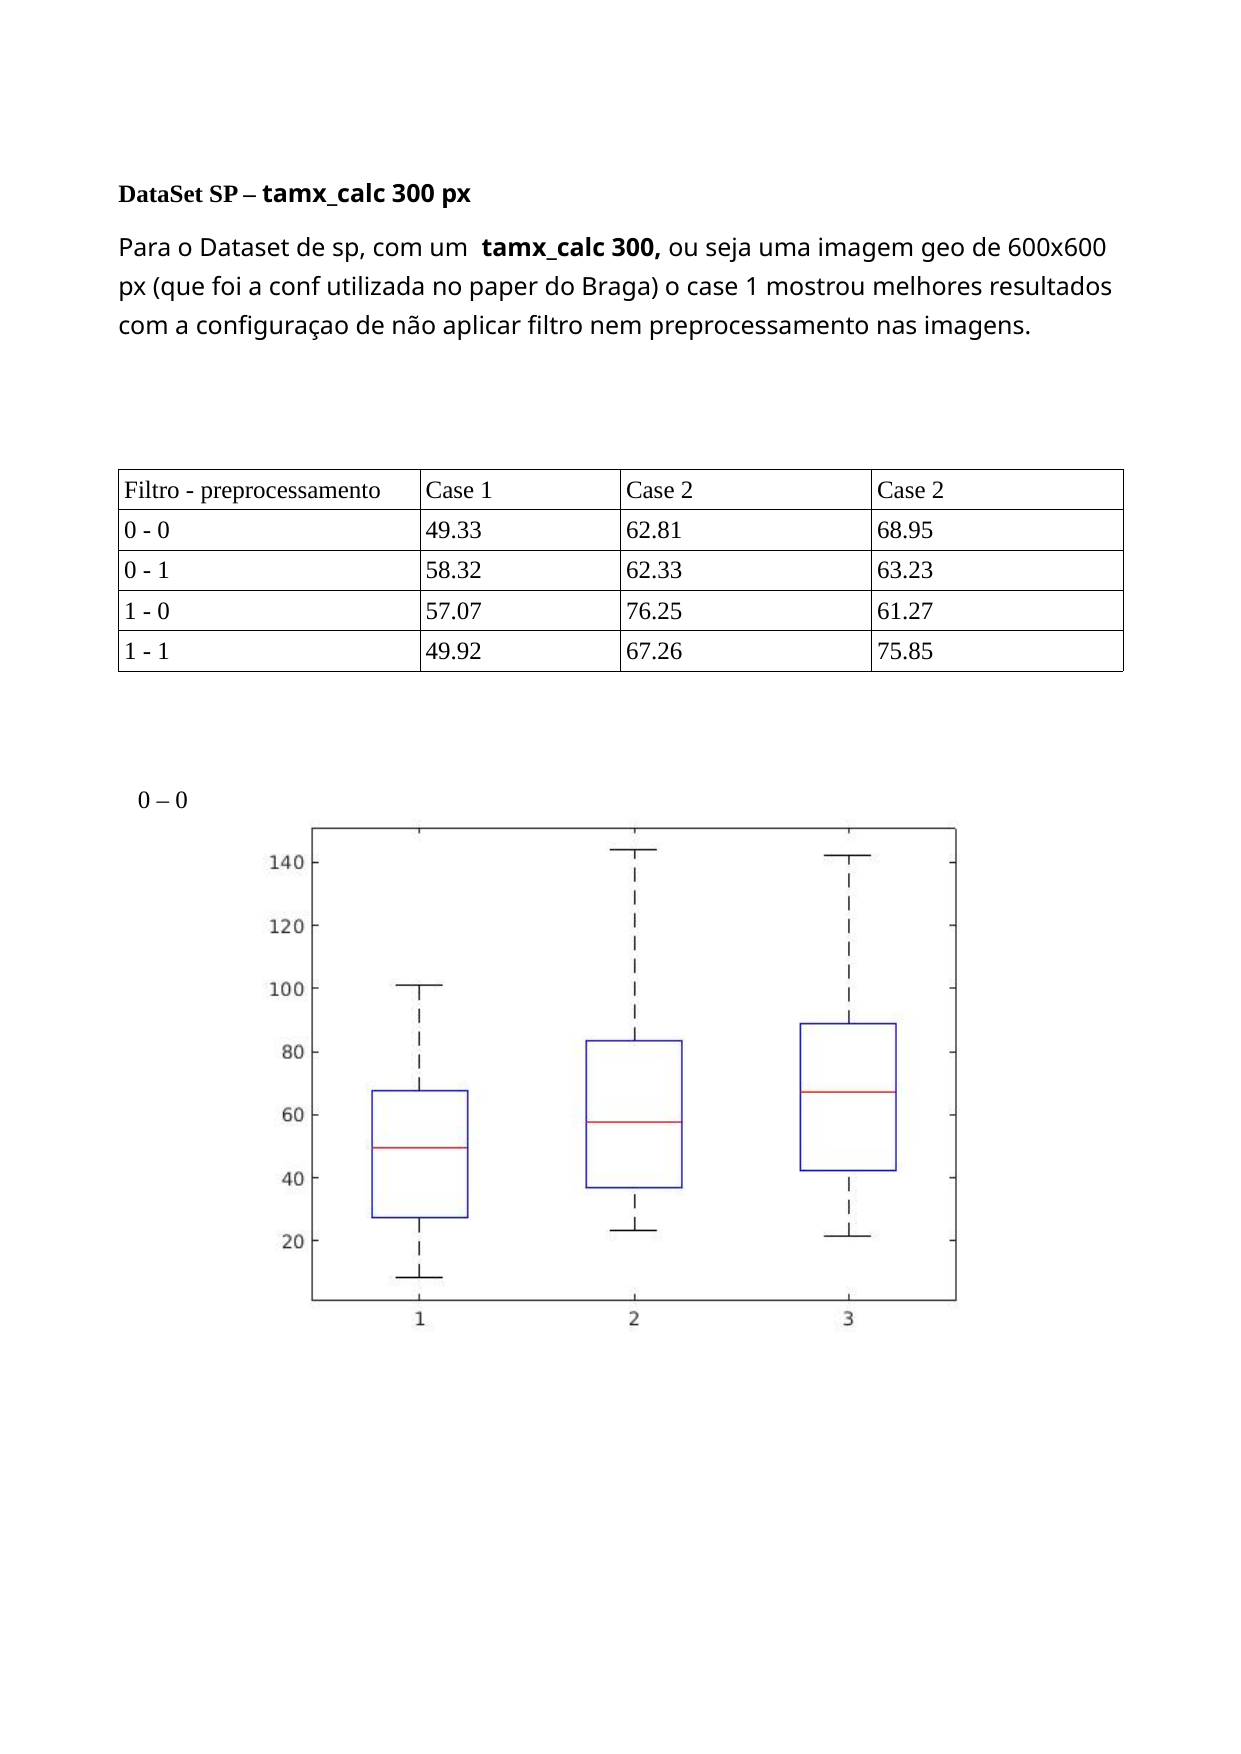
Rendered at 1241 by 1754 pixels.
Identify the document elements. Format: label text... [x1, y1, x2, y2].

text 0 – 0 [118, 786, 207, 814]
table_header Case 2 [872, 470, 1123, 509]
table_header Case 2 [621, 470, 871, 509]
table_cell 0 - 1 [119, 551, 420, 590]
table_cell 62.33 [621, 551, 871, 590]
text Para o Dataset de sp, com um tamx_calc 300, ou seja uma imagem geo de 600x600 px (que foi a conf utilizada no paper do Braga) o case 1 mostrou melhores resultados com a configuraçao de não aplicar filtro nem preprocessamento nas imagens. [118, 229, 1122, 342]
table_cell 76.25 [621, 591, 871, 630]
table_cell 62.81 [621, 510, 871, 549]
table_cell 75.85 [872, 631, 1123, 671]
text DataSet SP – tamx_calc 300 px [118, 176, 1122, 210]
table_cell 67.26 [621, 631, 871, 671]
table_cell 63.23 [872, 551, 1123, 590]
table_cell 58.32 [421, 551, 620, 590]
table_cell 0 - 0 [119, 510, 420, 549]
table_cell 61.27 [872, 591, 1123, 630]
table_header Filtro - preprocessamento [119, 470, 420, 509]
table_cell 68.95 [872, 510, 1123, 549]
text [1034, 786, 1122, 814]
table_cell 49.92 [421, 631, 620, 671]
table_header Case 1 [421, 470, 620, 509]
picture [207, 785, 1034, 1364]
table_cell 49.33 [421, 510, 620, 549]
table_cell 57.07 [421, 591, 620, 630]
table_cell 1 - 0 [119, 591, 420, 630]
table_cell 1 - 1 [119, 631, 420, 671]
